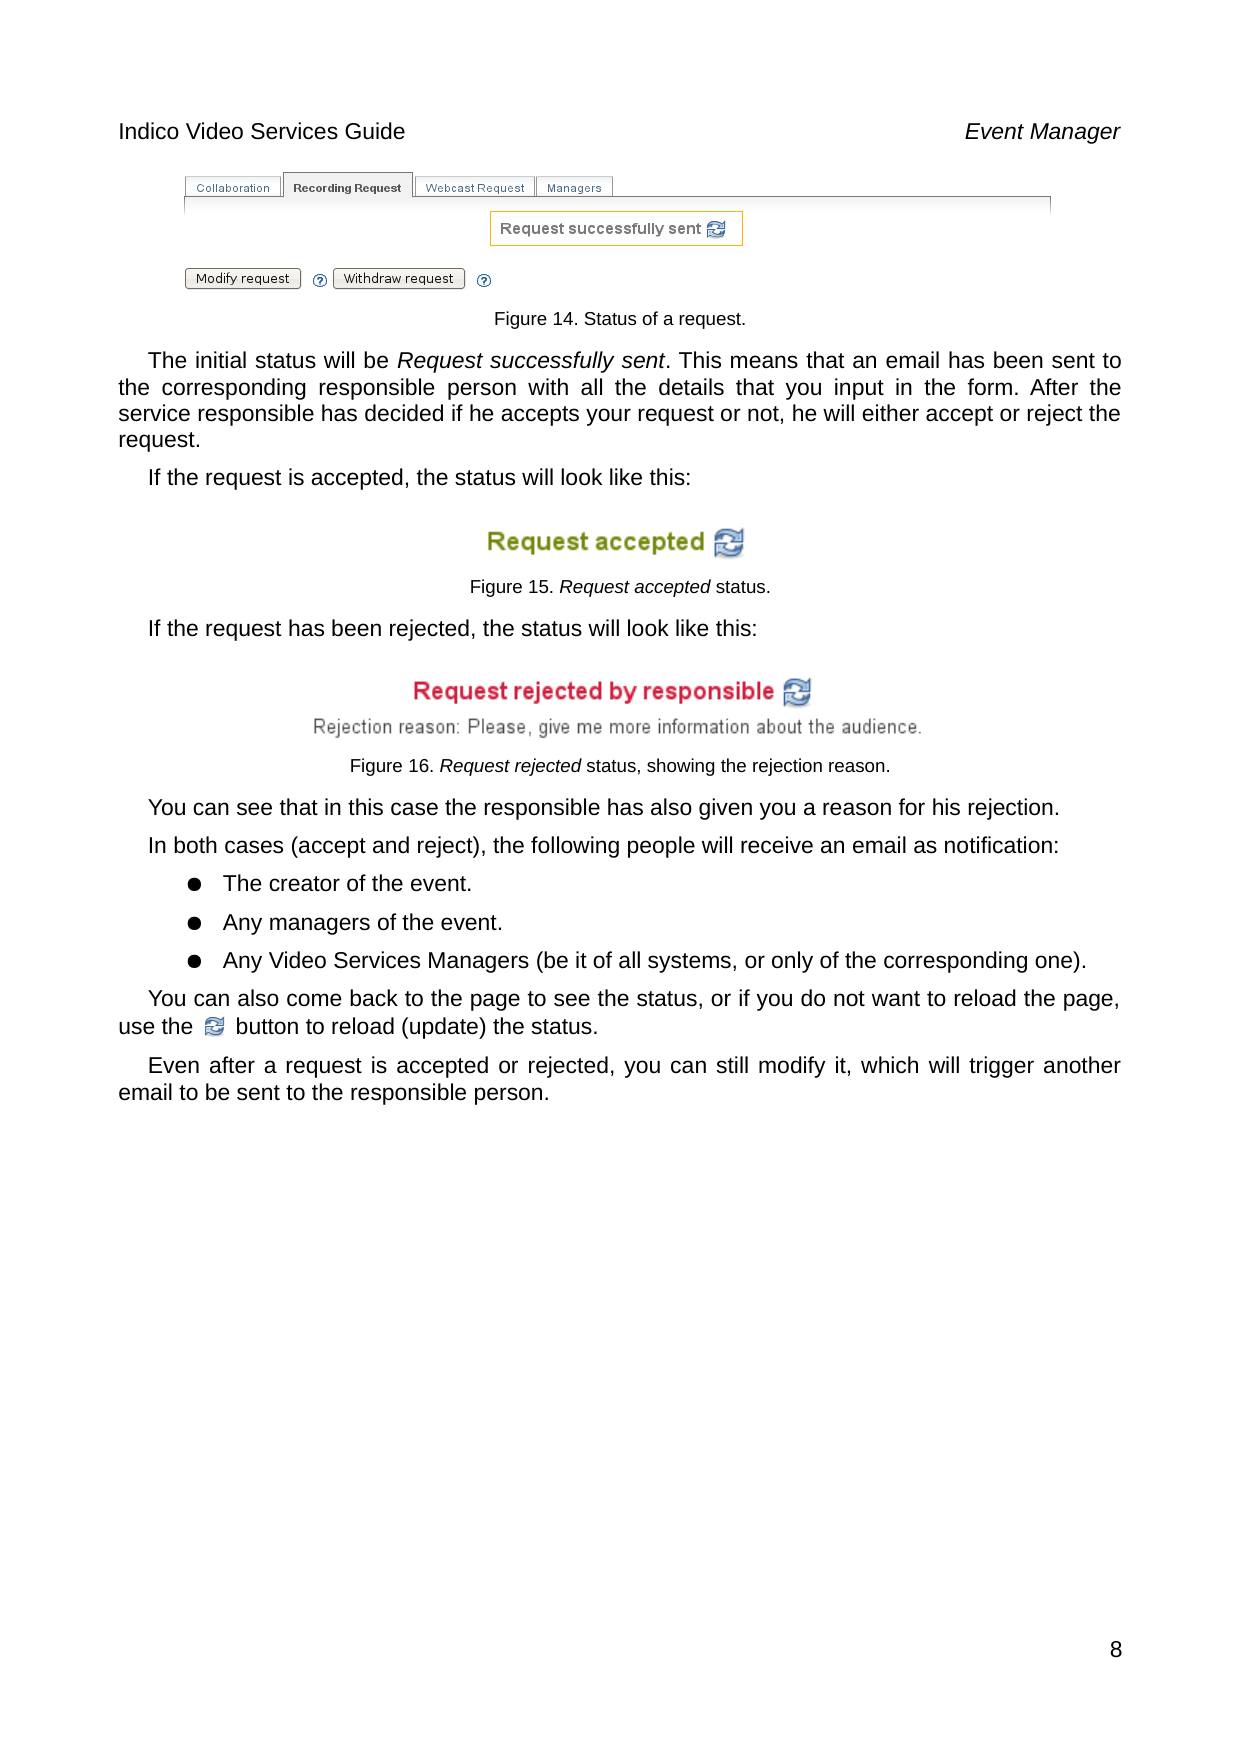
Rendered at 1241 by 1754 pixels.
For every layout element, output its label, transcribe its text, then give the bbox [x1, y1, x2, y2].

list Any managers of the event. [156, 908, 1122, 935]
picture [484, 520, 756, 564]
text The initial status will be Request successfully sent. This means that an email has been sent to the corresponding responsible person with all the details that you input in the form. After the service responsible has decided if he accepts your request or not, he will either accept or reject the request. [118, 347, 1122, 452]
title Figure 16. Request rejected status, showing the rejection reason. [118, 755, 1122, 776]
text If the request has been rejected, the status will look like this: [118, 615, 1122, 641]
list Any Video Services Managers (be it of all systems, or only of the corresponding one). [156, 947, 1122, 973]
list The creator of the event. [156, 870, 1122, 897]
picture [199, 1011, 230, 1041]
text Even after a request is accepted or rejected, you can still modify it, which will trigger another email to be sent to the responsible person. [118, 1052, 1122, 1105]
title Figure 14. Status of a request. [118, 308, 1122, 329]
text You can see that in this case the responsible has also given you a reason for his rejection. [118, 794, 1122, 821]
text If the request is accepted, the status will look like this: [118, 464, 1122, 491]
text You can also come back to the page to see the status, or if you do not want to reload the page, use the button to reload (update) the status. [118, 985, 1122, 1041]
picture [178, 165, 1062, 296]
title Figure 15. Request accepted status. [118, 575, 1122, 597]
picture [303, 670, 937, 744]
text In both cases (accept and reject), the following people will receive an email as notification: [118, 832, 1122, 859]
